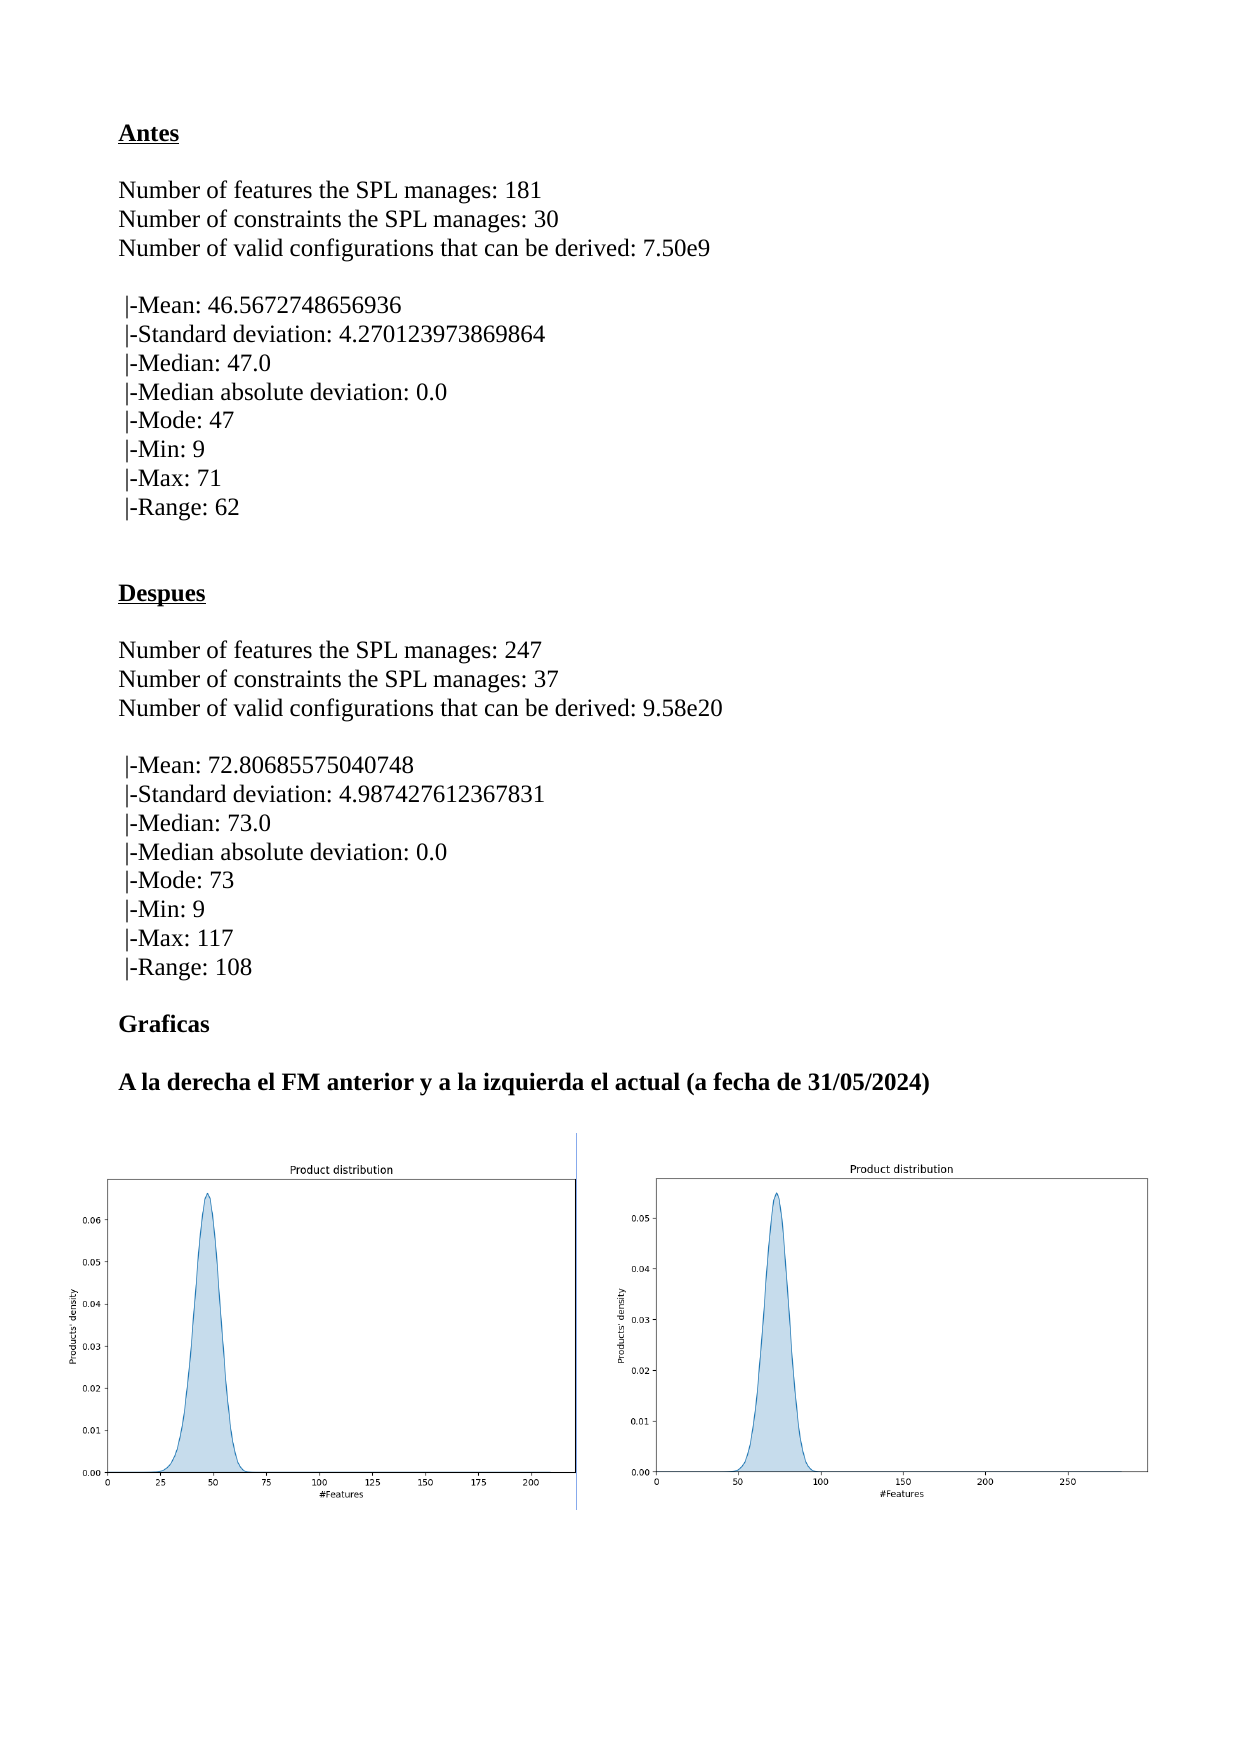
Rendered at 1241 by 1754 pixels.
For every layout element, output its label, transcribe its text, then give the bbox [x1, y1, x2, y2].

text |-Min: 9 [118, 894, 1122, 923]
text |-Mean: 72.80685575040748 [118, 751, 1122, 779]
text |-Min: 9 [118, 434, 1122, 463]
text Number of features the SPL manages: 247 [118, 636, 1122, 664]
text |-Median absolute deviation: 0.0 [118, 837, 1122, 866]
text |-Median: 47.0 [118, 348, 1122, 377]
text |-Mode: 47 [118, 406, 1122, 434]
text |-Standard deviation: 4.987427612367831 [118, 779, 1122, 808]
text |-Mean: 46.5672748656936 [118, 291, 1122, 319]
text Number of features the SPL manages: 181 [118, 176, 1122, 204]
text |-Standard deviation: 4.270123973869864 [118, 319, 1122, 348]
text A la derecha el FM anterior y a la izquierda el actual (a fecha de 31/05/2024) [118, 1067, 1122, 1096]
text |-Range: 108 [118, 952, 1122, 981]
picture [33, 1133, 1207, 1510]
text Number of constraints the SPL manages: 30 [118, 204, 1122, 233]
text |-Max: 117 [118, 923, 1122, 952]
text |-Mode: 73 [118, 866, 1122, 894]
text Despues [118, 578, 1122, 607]
text Graficas [118, 1009, 1122, 1038]
text |-Median absolute deviation: 0.0 [118, 377, 1122, 406]
text Number of constraints the SPL manages: 37 [118, 664, 1122, 693]
text Number of valid configurations that can be derived: 9.58e20 [118, 693, 1122, 722]
text Antes [118, 118, 1122, 147]
text |-Range: 62 [118, 492, 1122, 521]
text |-Median: 73.0 [118, 808, 1122, 837]
text Number of valid configurations that can be derived: 7.50e9 [118, 233, 1122, 262]
text |-Max: 71 [118, 463, 1122, 492]
